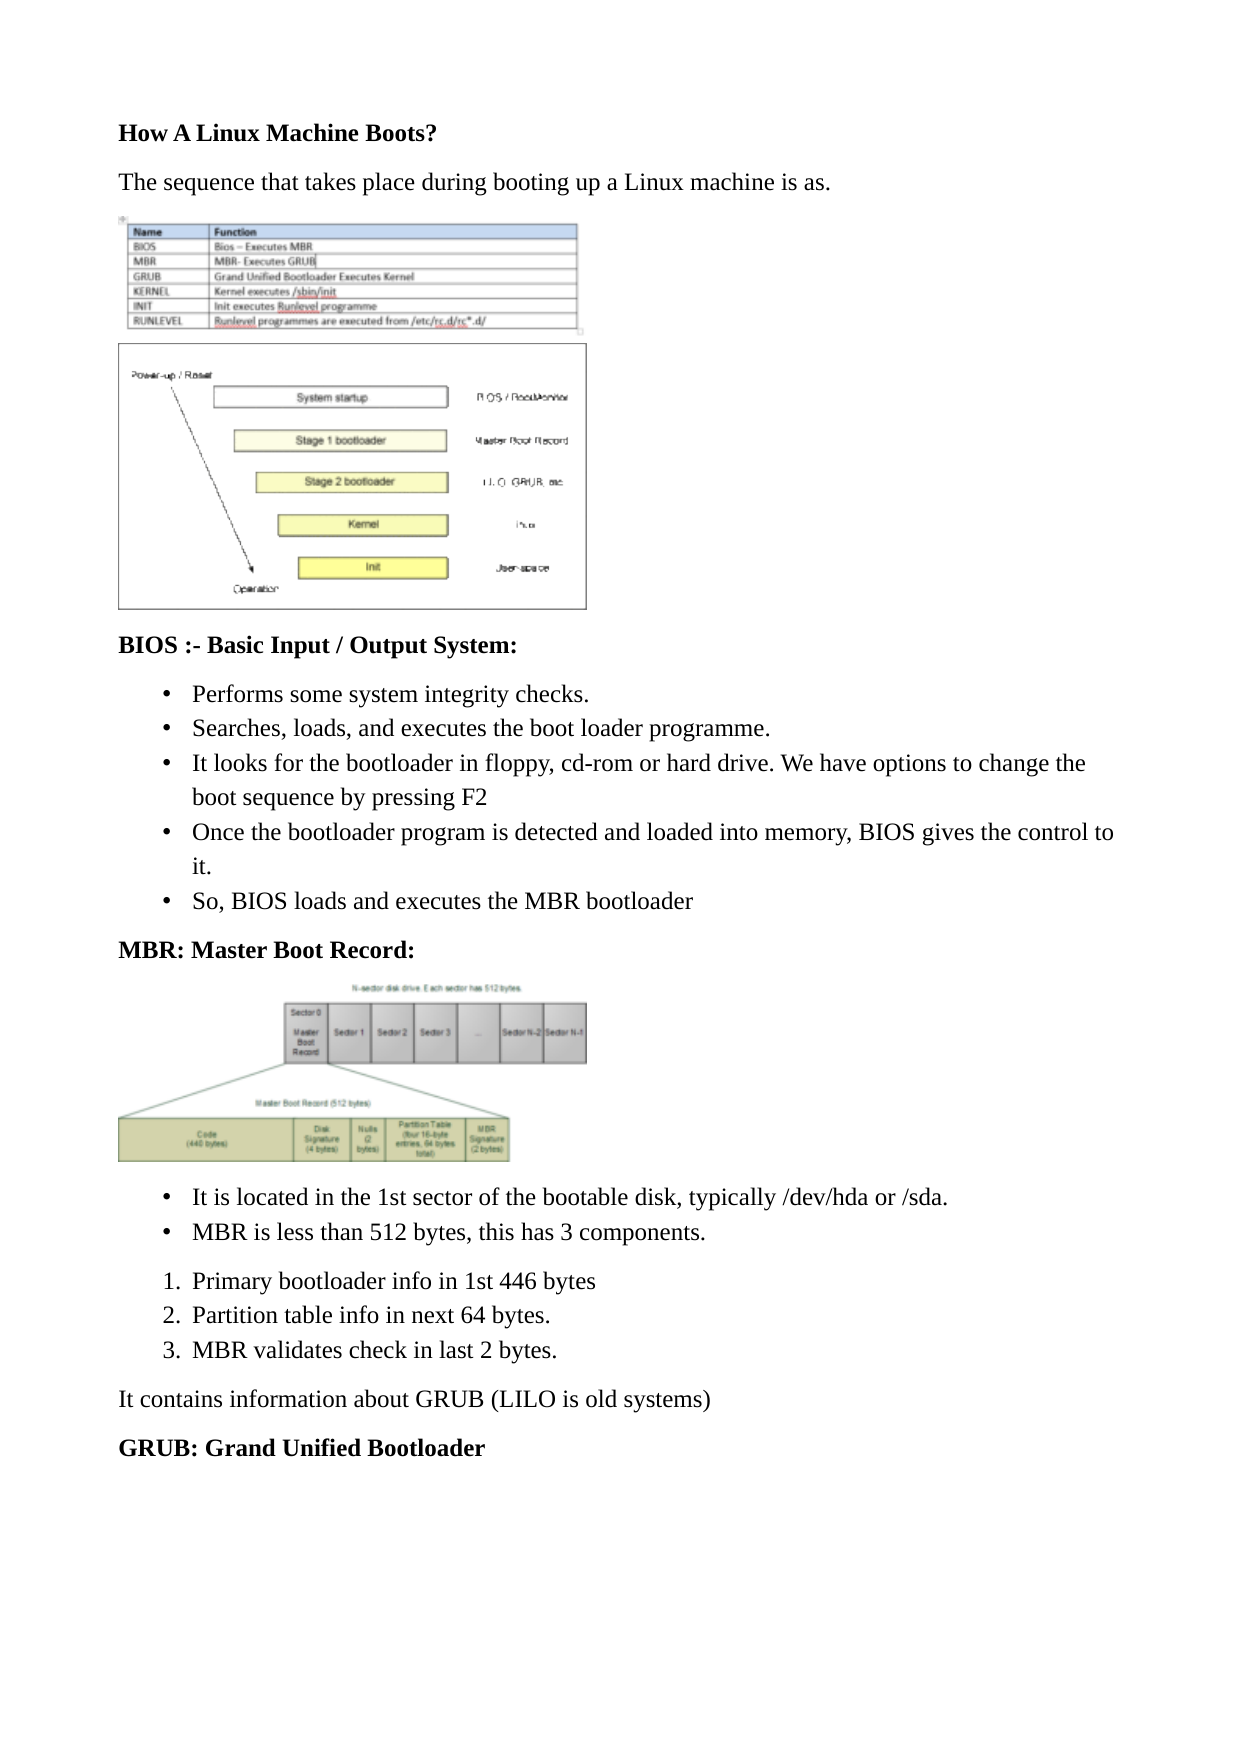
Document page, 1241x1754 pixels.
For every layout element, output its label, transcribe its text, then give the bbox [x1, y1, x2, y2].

text MBR: Master Boot Record: [118, 935, 1122, 963]
text The sequence that takes place during booting up a Linux machine is as. [118, 167, 1122, 196]
list MBR validates check in last 2 bytes. [162, 1335, 1122, 1363]
list Primary bootloader info in 1st 446 bytes [162, 1266, 1122, 1294]
list Searches, loads, and executes the boot loader programme. [162, 713, 1122, 742]
text BIOS :- Basic Input / Output System: [118, 630, 1122, 658]
list So, BIOS loads and executes the MBR bootloader [162, 886, 1122, 914]
list It is located in the 1st sector of the bootable disk, typically /dev/hda or /sda. [162, 1182, 1122, 1211]
list Once the bootloader program is detected and loaded into memory, BIOS gives the control to it. [162, 817, 1122, 880]
list Performs some system integrity checks. [162, 679, 1122, 708]
text How A Linux Machine Boots? [118, 118, 1122, 147]
list Partition table info in next 64 bytes. [162, 1300, 1122, 1329]
text It contains information about GRUB (LILO is old systems) [118, 1384, 1122, 1413]
picture [118, 343, 587, 610]
picture [118, 983, 587, 1162]
list MBR is less than 512 bytes, this has 3 components. [162, 1217, 1122, 1246]
list It looks for the bootloader in floppy, cd-rom or hard drive. We have options to change the boot sequence by pressing F2 [162, 748, 1122, 811]
picture [118, 216, 587, 339]
text GRUB: Grand Unified Bootloader [118, 1433, 1122, 1462]
